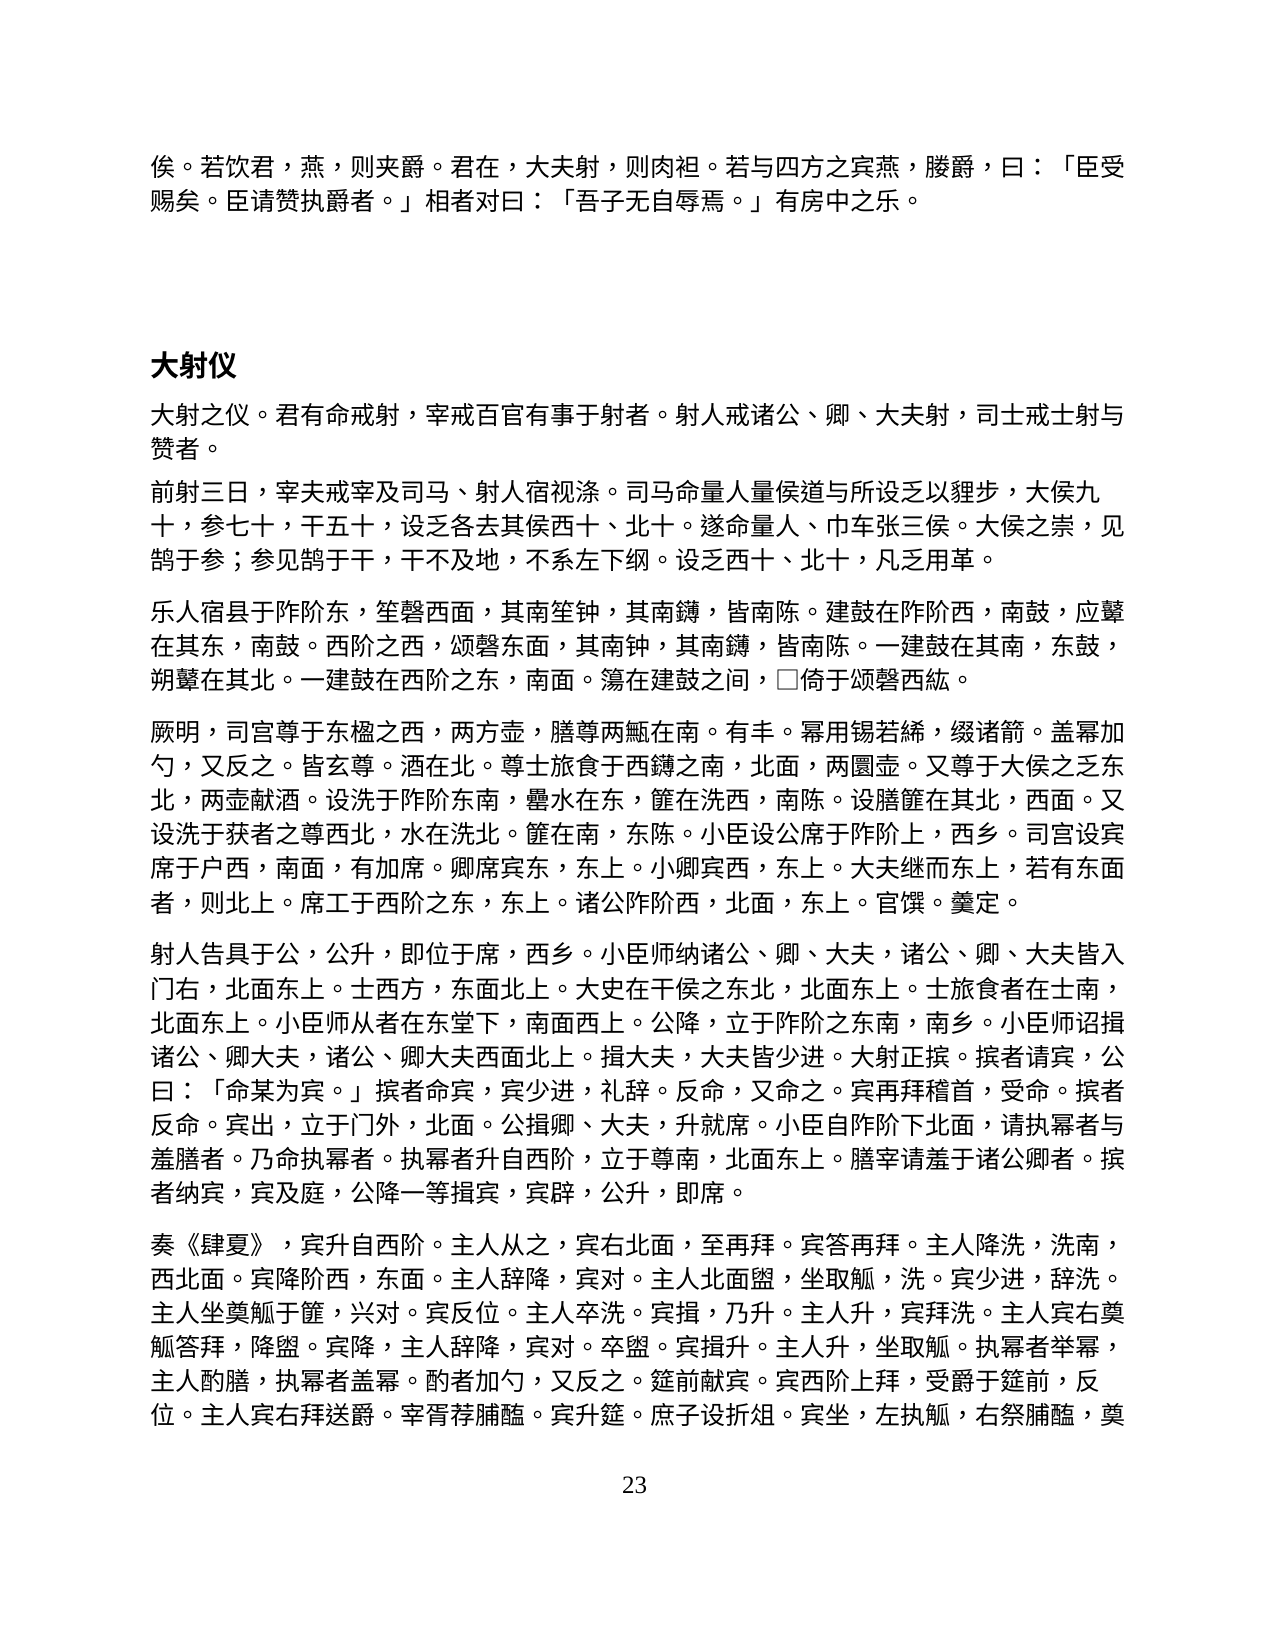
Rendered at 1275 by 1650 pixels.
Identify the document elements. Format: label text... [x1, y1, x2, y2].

text 俟。若饮君，燕，则夹爵。君在，大夫射，则肉袒。若与四方之宾燕，媵爵，曰：「臣受赐矣。臣请赞执爵者。」相者对曰：「吾子无自辱焉。」有房中之乐。 [150, 150, 1125, 218]
text 乐人宿县于阼阶东，笙磬西面，其南笙钟，其南鑮，皆南陈。建鼓在阼阶西，南鼓，应鼙在其东，南鼓。西阶之西，颂磬东面，其南钟，其南鑮，皆南陈。一建鼓在其南，东鼓，朔鼙在其北。一建鼓在西阶之东，南面。簜在建鼓之间，□倚于颂磬西紘。 [150, 595, 1125, 697]
text 厥明，司宫尊于东楹之西，两方壶，膳尊两甒在南。有丰。幂用锡若絺，缀诸箭。盖幂加勺，又反之。皆玄尊。酒在北。尊士旅食于西鑮之南，北面，两圜壶。又尊于大侯之乏东北，两壶献酒。设洗于阼阶东南，罍水在东，篚在洗西，南陈。设膳篚在其北，西面。又设洗于获者之尊西北，水在洗北。篚在南，东陈。小臣设公席于阼阶上，西乡。司宫设宾席于户西，南面，有加席。卿席宾东，东上。小卿宾西，东上。大夫继而东上，若有东面者，则北上。席工于西阶之东，东上。诸公阼阶西，北面，东上。官馔。羹定。 [150, 715, 1125, 919]
text 奏《肆夏》，宾升自西阶。主人从之，宾右北面，至再拜。宾答再拜。主人降洗，洗南，西北面。宾降阶西，东面。主人辞降，宾对。主人北面盥，坐取觚，洗。宾少进，辞洗。主人坐奠觚于篚，兴对。宾反位。主人卒洗。宾揖，乃升。主人升，宾拜洗。主人宾右奠觚答拜，降盥。宾降，主人辞降，宾对。卒盥。宾揖升。主人升，坐取觚。执幂者举幂，主人酌膳，执幂者盖幂。酌者加勺，又反之。筵前献宾。宾西阶上拜，受爵于筵前，反位。主人宾右拜送爵。宰胥荐脯醢。宾升筵。庶子设折俎。宾坐，左执觚，右祭脯醢，奠 [150, 1228, 1125, 1432]
text 大射之仪。君有命戒射，宰戒百官有事于射者。射人戒诸公、卿、大夫射，司士戒士射与赞者。 [150, 398, 1125, 466]
subtitle 大射仪 [150, 345, 1125, 385]
text 射人告具于公，公升，即位于席，西乡。小臣师纳诸公、卿、大夫，诸公、卿、大夫皆入门右，北面东上。士西方，东面北上。大史在干侯之东北，北面东上。士旅食者在士南，北面东上。小臣师从者在东堂下，南面西上。公降，立于阼阶之东南，南乡。小臣师诏揖诸公、卿大夫，诸公、卿大夫西面北上。揖大夫，大夫皆少进。大射正摈。摈者请宾，公曰：「命某为宾。」摈者命宾，宾少进，礼辞。反命，又命之。宾再拜稽首，受命。摈者反命。宾出，立于门外，北面。公揖卿、大夫，升就席。小臣自阼阶下北面，请执幂者与羞膳者。乃命执幂者。执幂者升自西阶，立于尊南，北面东上。膳宰请羞于诸公卿者。摈者纳宾，宾及庭，公降一等揖宾，宾辟，公升，即席。 [150, 937, 1125, 1210]
text 前射三日，宰夫戒宰及司马、射人宿视涤。司马命量人量侯道与所设乏以貍步，大侯九十，参七十，干五十，设乏各去其侯西十、北十。遂命量人、巾车张三侯。大侯之崇，见鹄于参；参见鹄于干，干不及地，不系左下纲。设乏西十、北十，凡乏用革。 [150, 475, 1125, 577]
